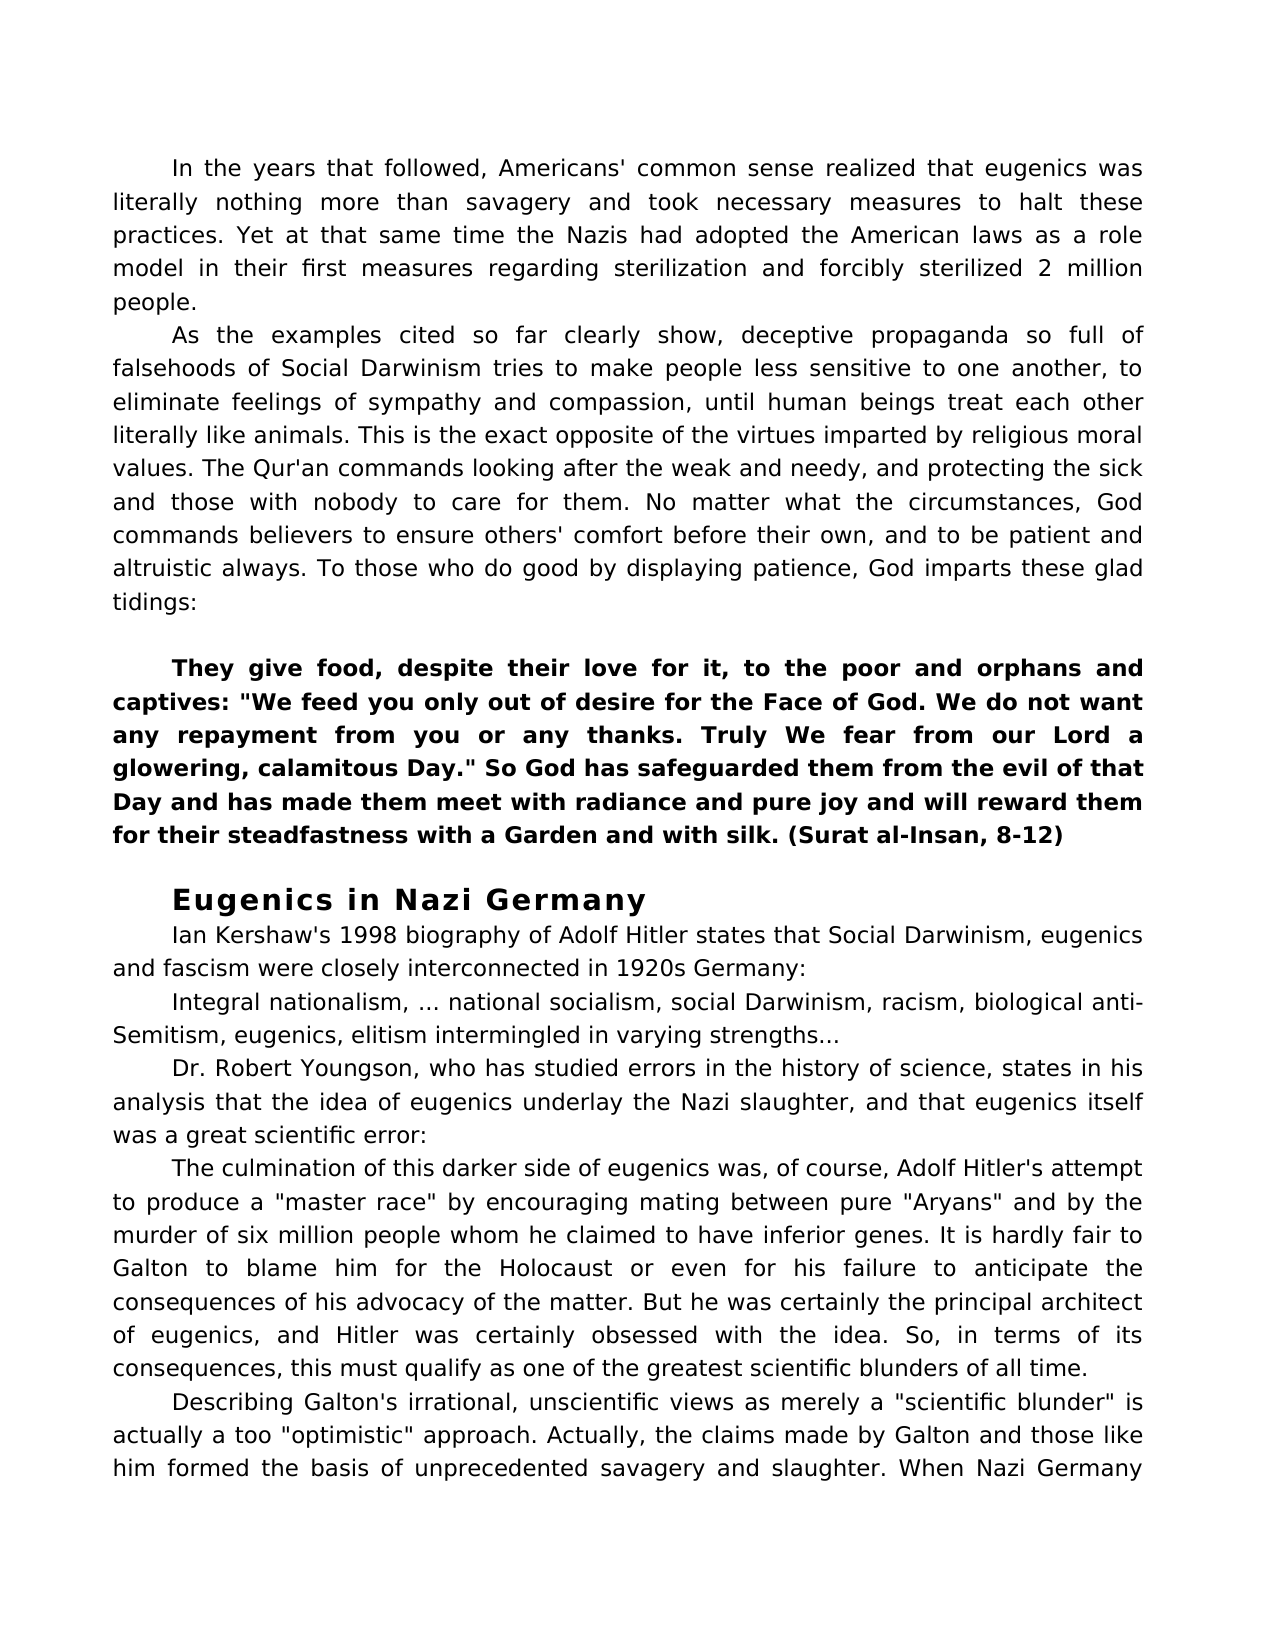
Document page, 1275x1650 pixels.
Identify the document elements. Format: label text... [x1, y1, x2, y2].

text Integral nationalism, ... national socialism, social Darwinism, racism, biological anti-Semitism, eugenics, elitism intermingled in varying strengths... [112, 983, 1145, 1050]
text Describing Galton's irrational, unscientific views as merely a "scientific blunder" is actually a too "optimistic" approach. Actually, the claims made by Galton and those like him formed the basis of unprecedented savagery and slaughter. When Nazi Germany [112, 1383, 1145, 1483]
text As the examples cited so far clearly show, deceptive propaganda so full of falsehoods of Social Darwinism tries to make people less sensitive to one another, to eliminate feelings of sympathy and compassion, until human beings treat each other literally like animals. This is the exact opposite of the virtues imparted by religious moral values. The Qur'an commands looking after the weak and needy, and protecting the sick and those with nobody to care for them. No matter what the circumstances, God commands believers to ensure others' comfort before their own, and to be patient and altruistic always. To those who do good by displaying patience, God imparts these glad tidings: [112, 317, 1145, 617]
text In the years that followed, Americans' common sense realized that eugenics was literally nothing more than savagery and took necessary measures to halt these practices. Yet at that same time the Nazis had adopted the American laws as a role model in their first measures regarding sterilization and forcibly sterilized 2 million people. [112, 150, 1145, 317]
text Ian Kershaw's 1998 biography of Adolf Hitler states that Social Darwinism, eugenics and fascism were closely interconnected in 1920s Germany: [112, 917, 1145, 983]
text The culmination of this darker side of eugenics was, of course, Adolf Hitler's attempt to produce a "master race" by encouraging mating between pure "Aryans" and by the murder of six million people whom he claimed to have inferior genes. It is hardly fair to Galton to blame him for the Holocaust or even for his failure to anticipate the consequences of his advocacy of the matter. But he was certainly the principal architect of eugenics, and Hitler was certainly obsessed with the idea. So, in terms of its consequences, this must qualify as one of the greatest scientific blunders of all time. [112, 1150, 1145, 1383]
text Dr. Robert Youngson, who has studied errors in the history of science, states in his analysis that the idea of eugenics underlay the Nazi slaughter, and that eugenics itself was a great scientific error: [112, 1050, 1145, 1150]
text Eugenics in Nazi Germany [112, 883, 1145, 917]
text They give food, despite their love for it, to the poor and orphans and captives: "We feed you only out of desire for the Face of God. We do not want any repayment from you or any thanks. Truly We fear from our Lord a glowering, calamitous Day." So God has safeguarded them from the evil of that Day and has made them meet with radiance and pure joy and will reward them for their steadfastness with a Garden and with silk. (Surat al-Insan, 8-12) [112, 650, 1145, 850]
